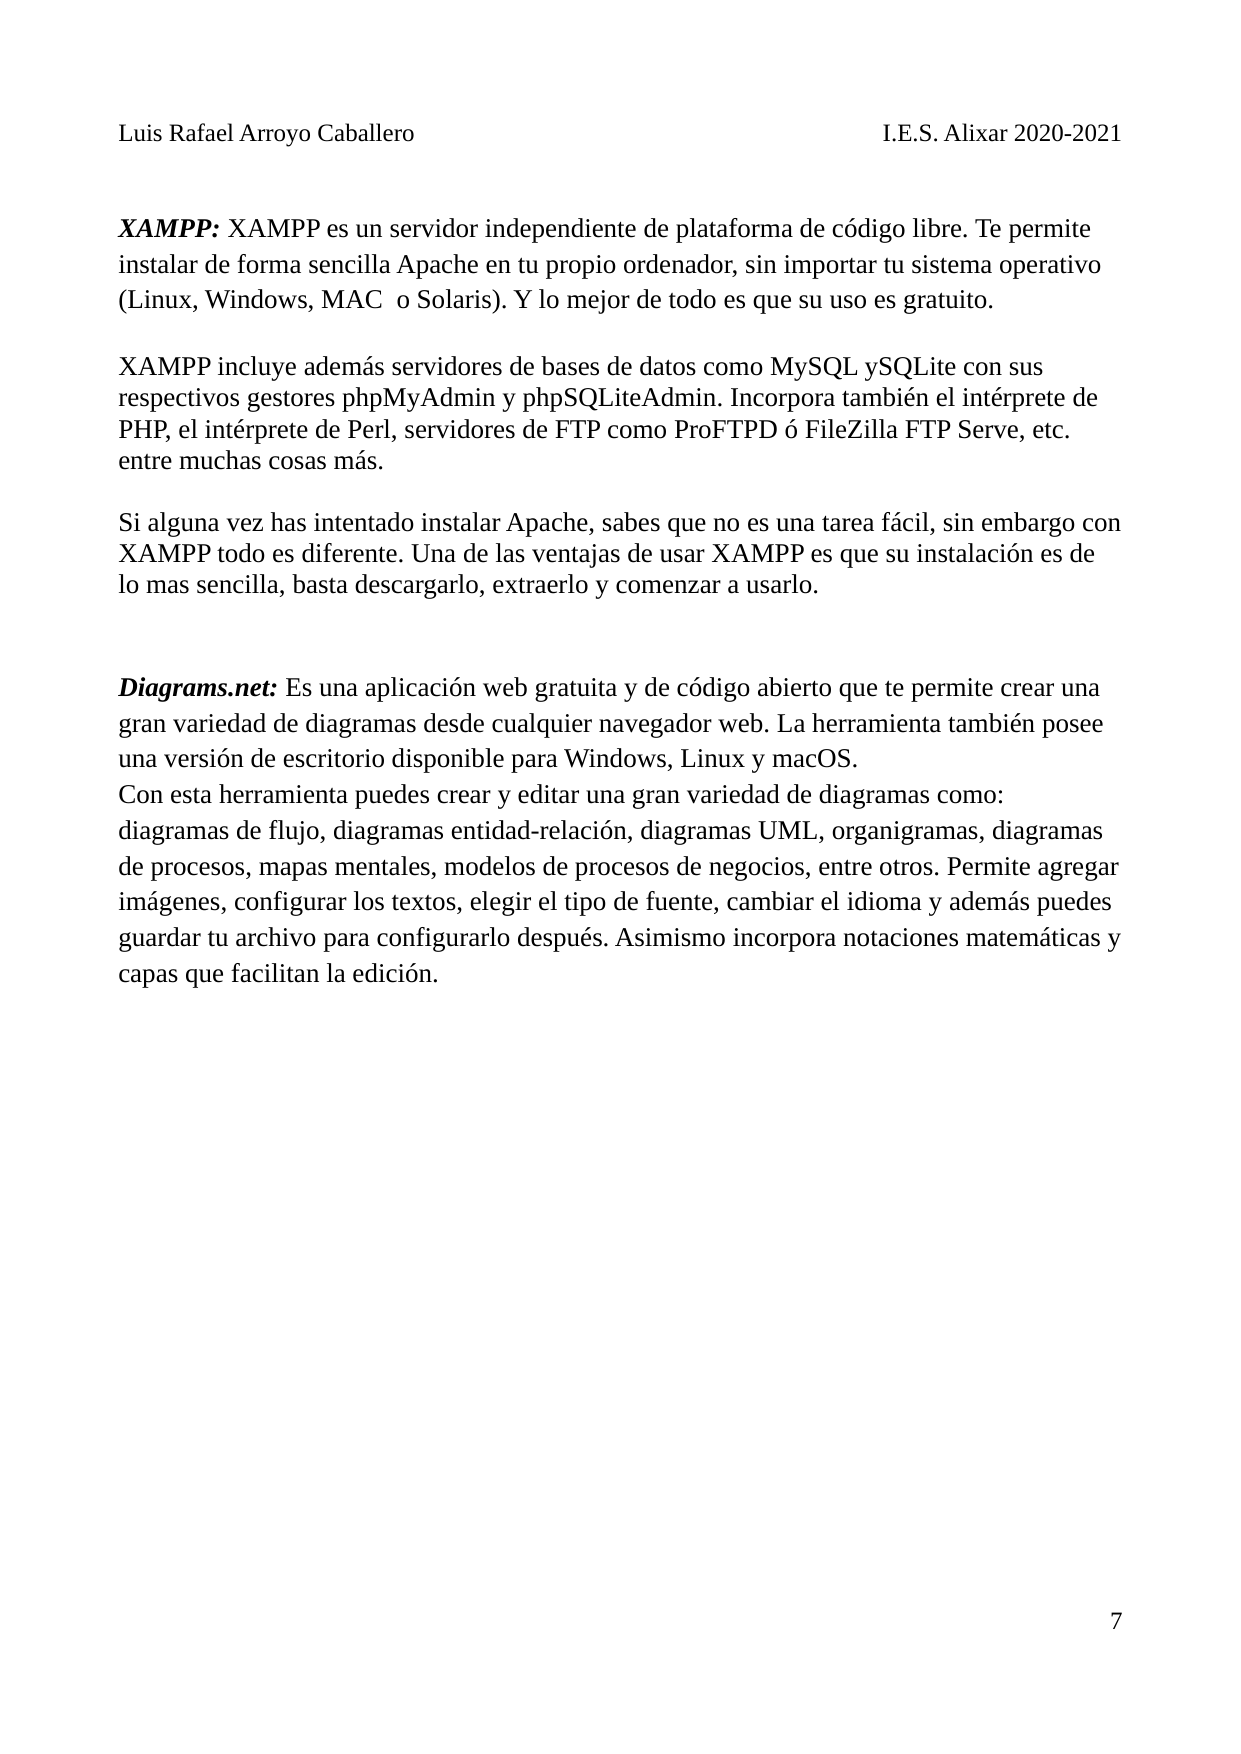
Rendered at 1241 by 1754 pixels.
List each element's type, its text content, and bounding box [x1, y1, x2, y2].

text Con esta herramienta puedes crear y editar una gran variedad de diagramas como: diagramas de flujo, diagramas entidad-relación, diagramas UML, organigramas, diagramas de procesos, mapas mentales, modelos de procesos de negocios, entre otros. Permite agregar imágenes, configurar los textos, elegir el tipo de fuente, cambiar el idioma y además puedes guardar tu archivo para configurarlo después. Asimismo incorpora notaciones matemáticas y capas que facilitan la edición. [118, 778, 1122, 988]
text Diagrams.net: Es una aplicación web gratuita y de código abierto que te permite crear una gran variedad de diagramas desde cualquier navegador web. La herramienta también posee una versión de escritorio disponible para Windows, Linux y macOS. [118, 671, 1122, 774]
text Si alguna vez has intentado instalar Apache, sabes que no es una tarea fácil, sin embargo con XAMPP todo es diferente. Una de las ventajas de usar XAMPP es que su instalación es de lo mas sencilla, basta descargarlo, extraerlo y comenzar a usarlo. [118, 506, 1122, 599]
text XAMPP incluye además servidores de bases de datos como MySQL ySQLite con sus respectivos gestores phpMyAdmin y phpSQLiteAdmin. Incorpora también el intérprete de PHP, el intérprete de Perl, servidores de FTP como ProFTPD ó FileZilla FTP Serve, etc. entre muchas cosas más. [118, 350, 1122, 475]
text XAMPP: XAMPP es un servidor independiente de plataforma de código libre. Te permite instalar de forma sencilla Apache en tu propio ordenador, sin importar tu sistema operativo (Linux, Windows, MAC o Solaris). Y lo mejor de todo es que su uso es gratuito. [118, 212, 1122, 315]
